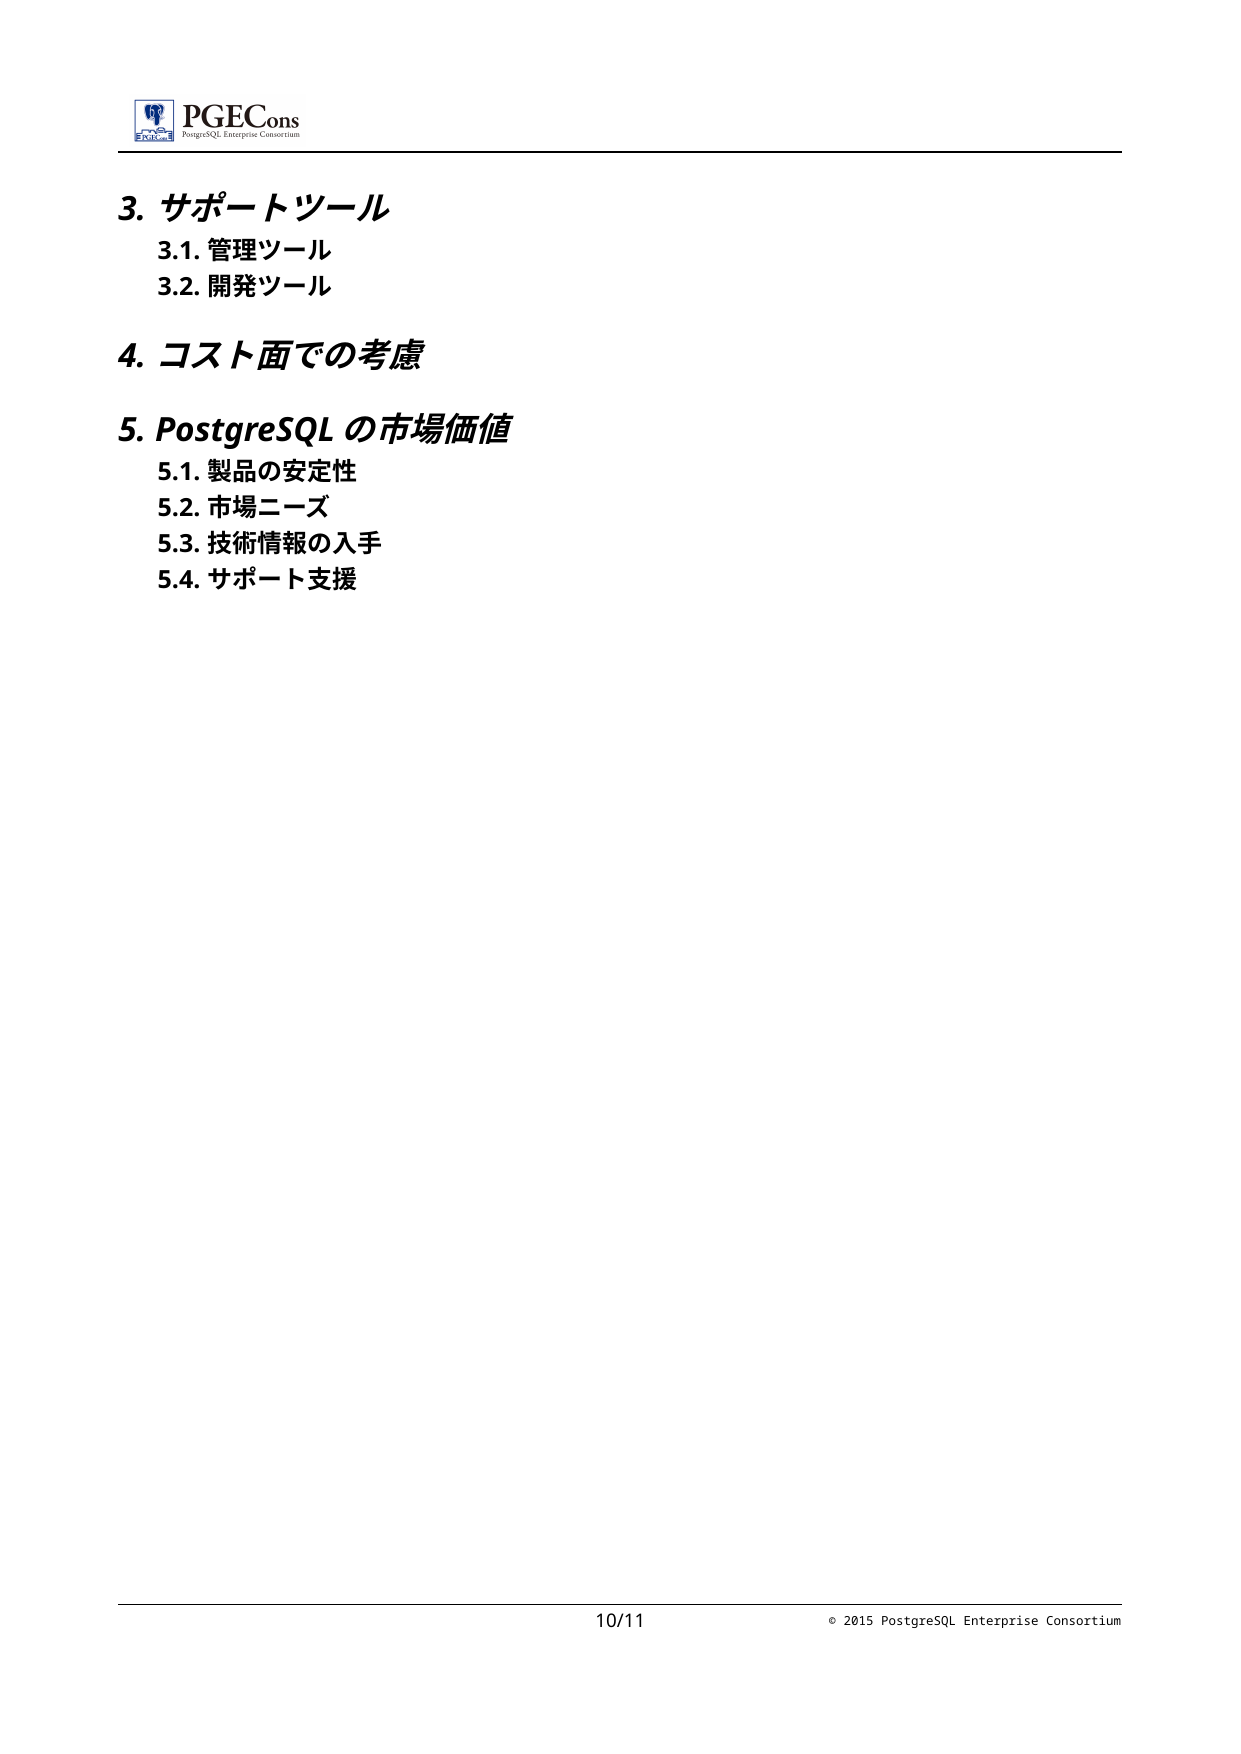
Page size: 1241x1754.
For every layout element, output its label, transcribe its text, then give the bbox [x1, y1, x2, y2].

subtitle サポート支援 [157, 560, 1122, 596]
subtitle 製品の安定性 [157, 451, 1122, 487]
subtitle 管理ツール [157, 231, 1122, 267]
subtitle PostgreSQLの市場価値 [118, 402, 1122, 451]
subtitle 技術情報の入手 [157, 523, 1122, 560]
picture [128, 94, 306, 147]
subtitle 市場ニーズ [157, 487, 1122, 523]
subtitle サポートツール [118, 182, 1122, 231]
subtitle 開発ツール [157, 267, 1122, 303]
subtitle コスト面での考慮 [118, 328, 1122, 377]
